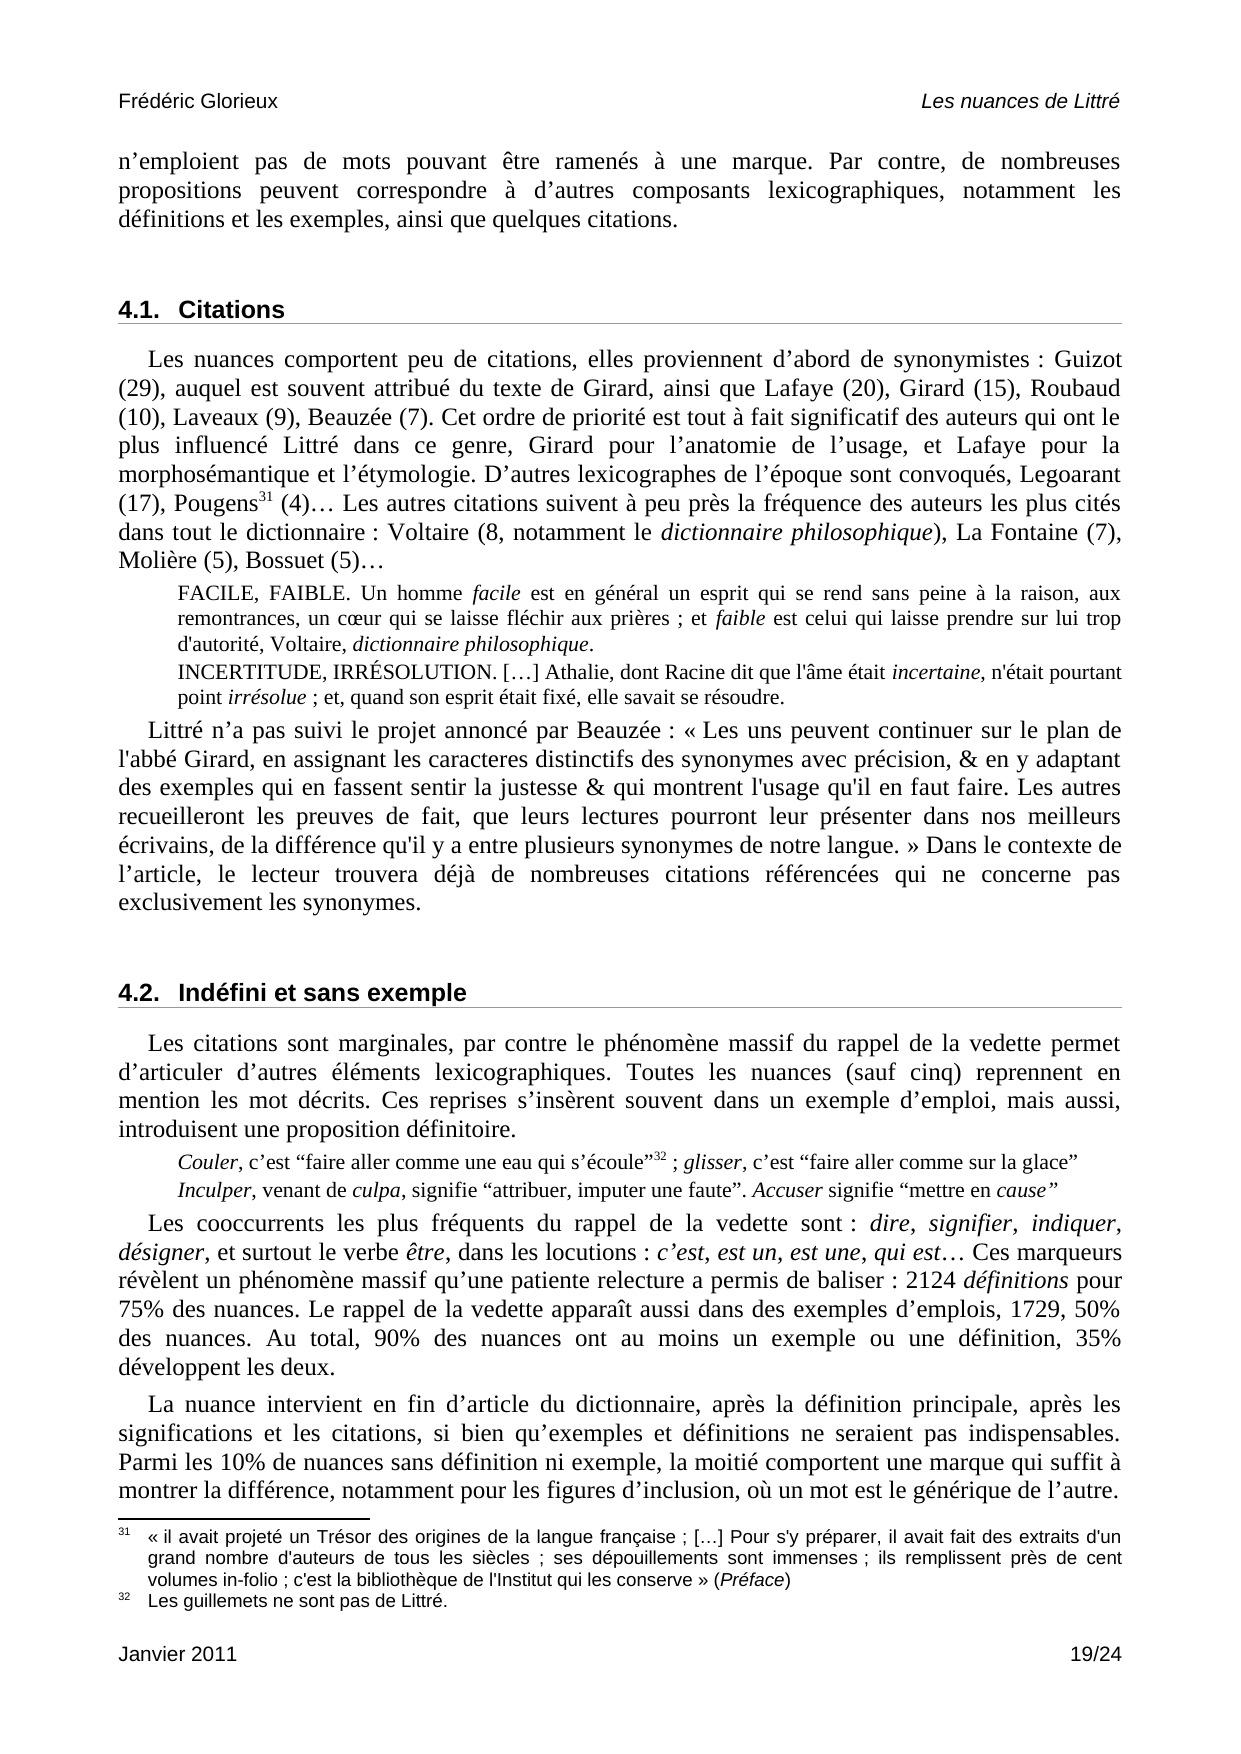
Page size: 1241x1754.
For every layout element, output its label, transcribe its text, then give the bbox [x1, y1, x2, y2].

text FACILE, FAIBLE. Un homme facile est en général un esprit qui se rend sans peine à la raison, aux remontrances, un cœur qui se laisse fléchir aux prières ; et faible est celui qui laisse prendre sur lui trop d'autorité, Voltaire, dictionnaire philosophique. [177, 580, 1122, 656]
text Les citations sont marginales, par contre le phénomène massif du rappel de la vedette permet d’articuler d’autres éléments lexicographiques. Toutes les nuances (sauf cinq) reprennent en mention les mot décrits. Ces reprises s’insèrent souvent dans un exemple d’emploi, mais aussi, introduisent une proposition définitoire. [118, 1028, 1122, 1143]
text INCERTITUDE, IRRÉSOLUTION. […] Athalie, dont Racine dit que l'âme était incertaine, n'était pourtant point irrésolue ; et, quand son esprit était fixé, elle savait se résoudre. [177, 659, 1122, 709]
text Couler, c’est “faire aller comme une eau qui s’écoule” ; glisser, c’est “faire aller comme sur la glace” [177, 1149, 1122, 1174]
text Les guillemets ne sont pas de Littré. [118, 1590, 1122, 1612]
subtitle Citations [118, 295, 1122, 323]
subtitle Indéfini et sans exemple [118, 978, 1122, 1007]
text « il avait projeté un Trésor des origines de la langue française ; […] Pour s'y préparer, il avait fait des extraits d'un grand nombre d'auteurs de tous les siècles ; ses dépouillements sont immenses ; ils remplissent près de cent volumes in-folio ; c'est la bibliothèque de l'Institut qui les conserve » (Préface) [118, 1525, 1122, 1590]
text Inculper, venant de culpa, signifie “attribuer, imputer une faute”. Accuser signifie “mettre en cause” [177, 1177, 1122, 1202]
text Les cooccurrents les plus fréquents du rappel de la vedette sont : dire, signifier, indiquer, désigner, et surtout le verbe être, dans les locutions : c’est, est un, est une, qui est… Ces marqueurs révèlent un phénomène massif qu’une patiente relecture a permis de baliser : 2124 définitions pour 75% des nuances. Le rappel de la vedette apparaît aussi dans des exemples d’emplois, 1729, 50% des nuances. Au total, 90% des nuances ont au moins un exemple ou une définition, 35% développent les deux. [118, 1208, 1122, 1380]
text n’emploient pas de mots pouvant être ramenés à une marque. Par contre, de nombreuses propositions peuvent correspondre à d’autres composants lexicographiques, notamment les définitions et les exemples, ainsi que quelques citations. [118, 146, 1122, 233]
text La nuance intervient en fin d’article du dictionnaire, après la définition principale, après les significations et les citations, si bien qu’exemples et définitions ne seraient pas indispensables. Parmi les 10% de nuances sans définition ni exemple, la moitié comportent une marque qui suffit à montrer la différence, notamment pour les figures d’inclusion, où un mot est le générique de l’autre. [118, 1389, 1122, 1504]
text Les nuances comportent peu de citations, elles proviennent d’abord de synonymistes : Guizot (29), auquel est souvent attribué du texte de Girard, ainsi que Lafaye (20), Girard (15), Roubaud (10), Laveaux (9), Beauzée (7). Cet ordre de priorité est tout à fait significatif des auteurs qui ont le plus influencé Littré dans ce genre, Girard pour l’anatomie de l’usage, et Lafaye pour la morphosémantique et l’étymologie. D’autres lexicographes de l’époque sont convoqués, Legoarant (17), Pougens (4)… Les autres citations suivent à peu près la fréquence des auteurs les plus cités dans tout le dictionnaire : Voltaire (8, notamment le dictionnaire philosophique), La Fontaine (7), Molière (5), Bossuet (5)… [118, 344, 1122, 574]
text Littré n’a pas suivi le projet annoncé par Beauzée : « Les uns peuvent continuer sur le plan de l'abbé Girard, en assignant les caracteres distinctifs des synonymes avec précision, & en y adaptant des exemples qui en fassent sentir la justesse & qui montrent l'usage qu'il en faut faire. Les autres recueilleront les preuves de fait, que leurs lectures pourront leur présenter dans nos meilleurs écrivains, de la différence qu'il y a entre plusieurs synonymes de notre langue. » Dans le contexte de l’article, le lecteur trouvera déjà de nombreuses citations référencées qui ne concerne pas exclusivement les synonymes. [118, 715, 1122, 916]
